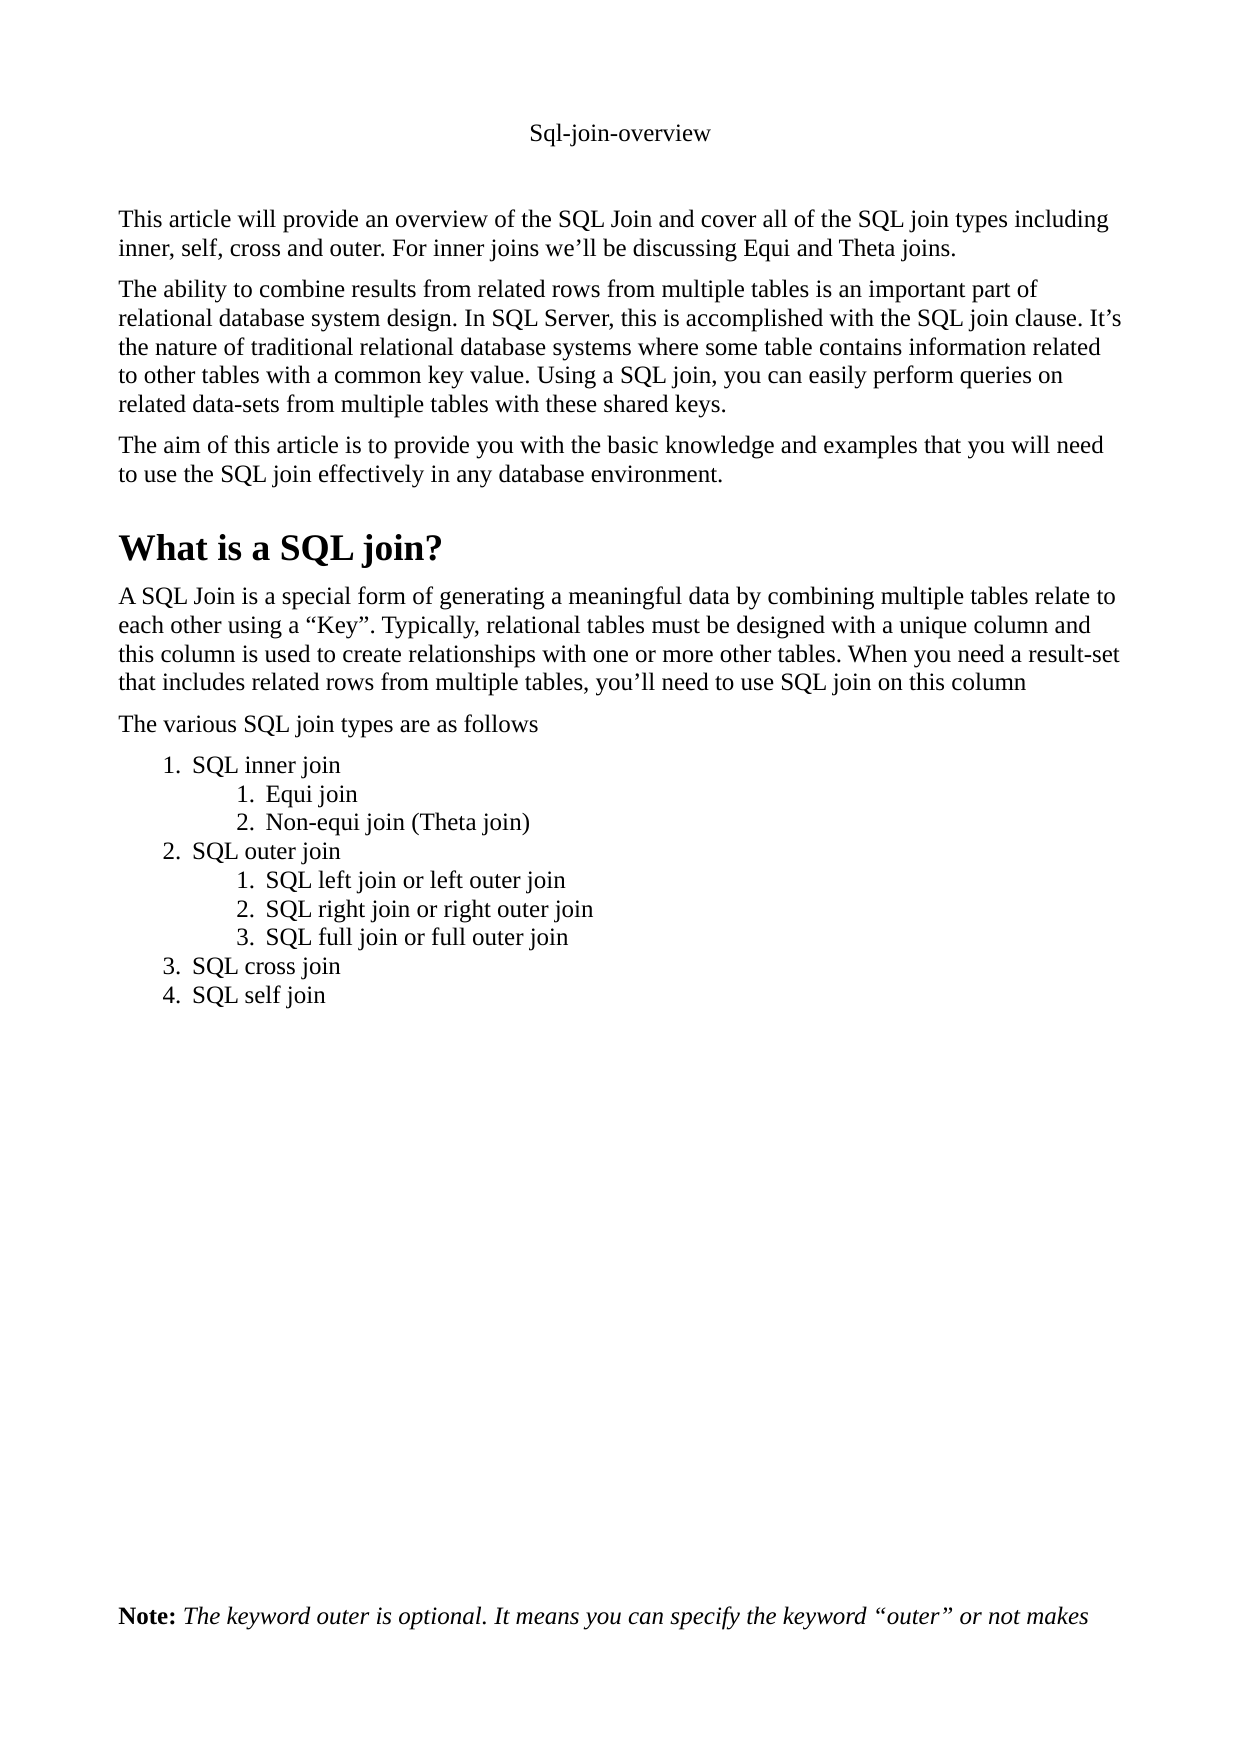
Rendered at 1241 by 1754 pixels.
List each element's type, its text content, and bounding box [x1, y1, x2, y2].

text The aim of this article is to provide you with the basic knowledge and examples that you will need to use the SQL join effectively in any database environment. [118, 431, 1122, 488]
list SQL full join or full outer join [236, 922, 1122, 951]
text The ability to combine results from related rows from multiple tables is an important part of relational database system design. In SQL Server, this is accomplished with the SQL join clause. It’s the nature of traditional relational database systems where some table contains information related to other tables with a common key value. Using a SQL join, you can easily perform queries on related data-sets from multiple tables with these shared keys. [118, 274, 1122, 418]
list SQL cross join [162, 951, 1122, 980]
subtitle What is a SQL join? [118, 526, 1122, 569]
list Equi join [236, 779, 1122, 807]
list Non-equi join (Theta join) [236, 807, 1122, 836]
text Note: The keyword outer is optional. It means you can specify the keyword “outer” or not makes [118, 1601, 1122, 1630]
list SQL left join or left outer join [236, 865, 1122, 894]
list SQL right join or right outer join [236, 894, 1122, 922]
text This article will provide an overview of the SQL Join and cover all of the SQL join types including inner, self, cross and outer. For inner joins we’ll be discussing Equi and Theta joins. [118, 204, 1122, 262]
text Sql-join-overview [118, 118, 1122, 147]
text A SQL Join is a special form of generating a meaningful data by combining multiple tables relate to each other using a “Key”. Typically, relational tables must be designed with a unique column and this column is used to create relationships with one or more other tables. When you need a result-set that includes related rows from multiple tables, you’ll need to use SQL join on this column [118, 581, 1122, 696]
list SQL outer join [162, 836, 1122, 865]
list SQL self join [162, 980, 1122, 1009]
list SQL inner join [162, 750, 1122, 779]
text The various SQL join types are as follows [118, 709, 1122, 737]
